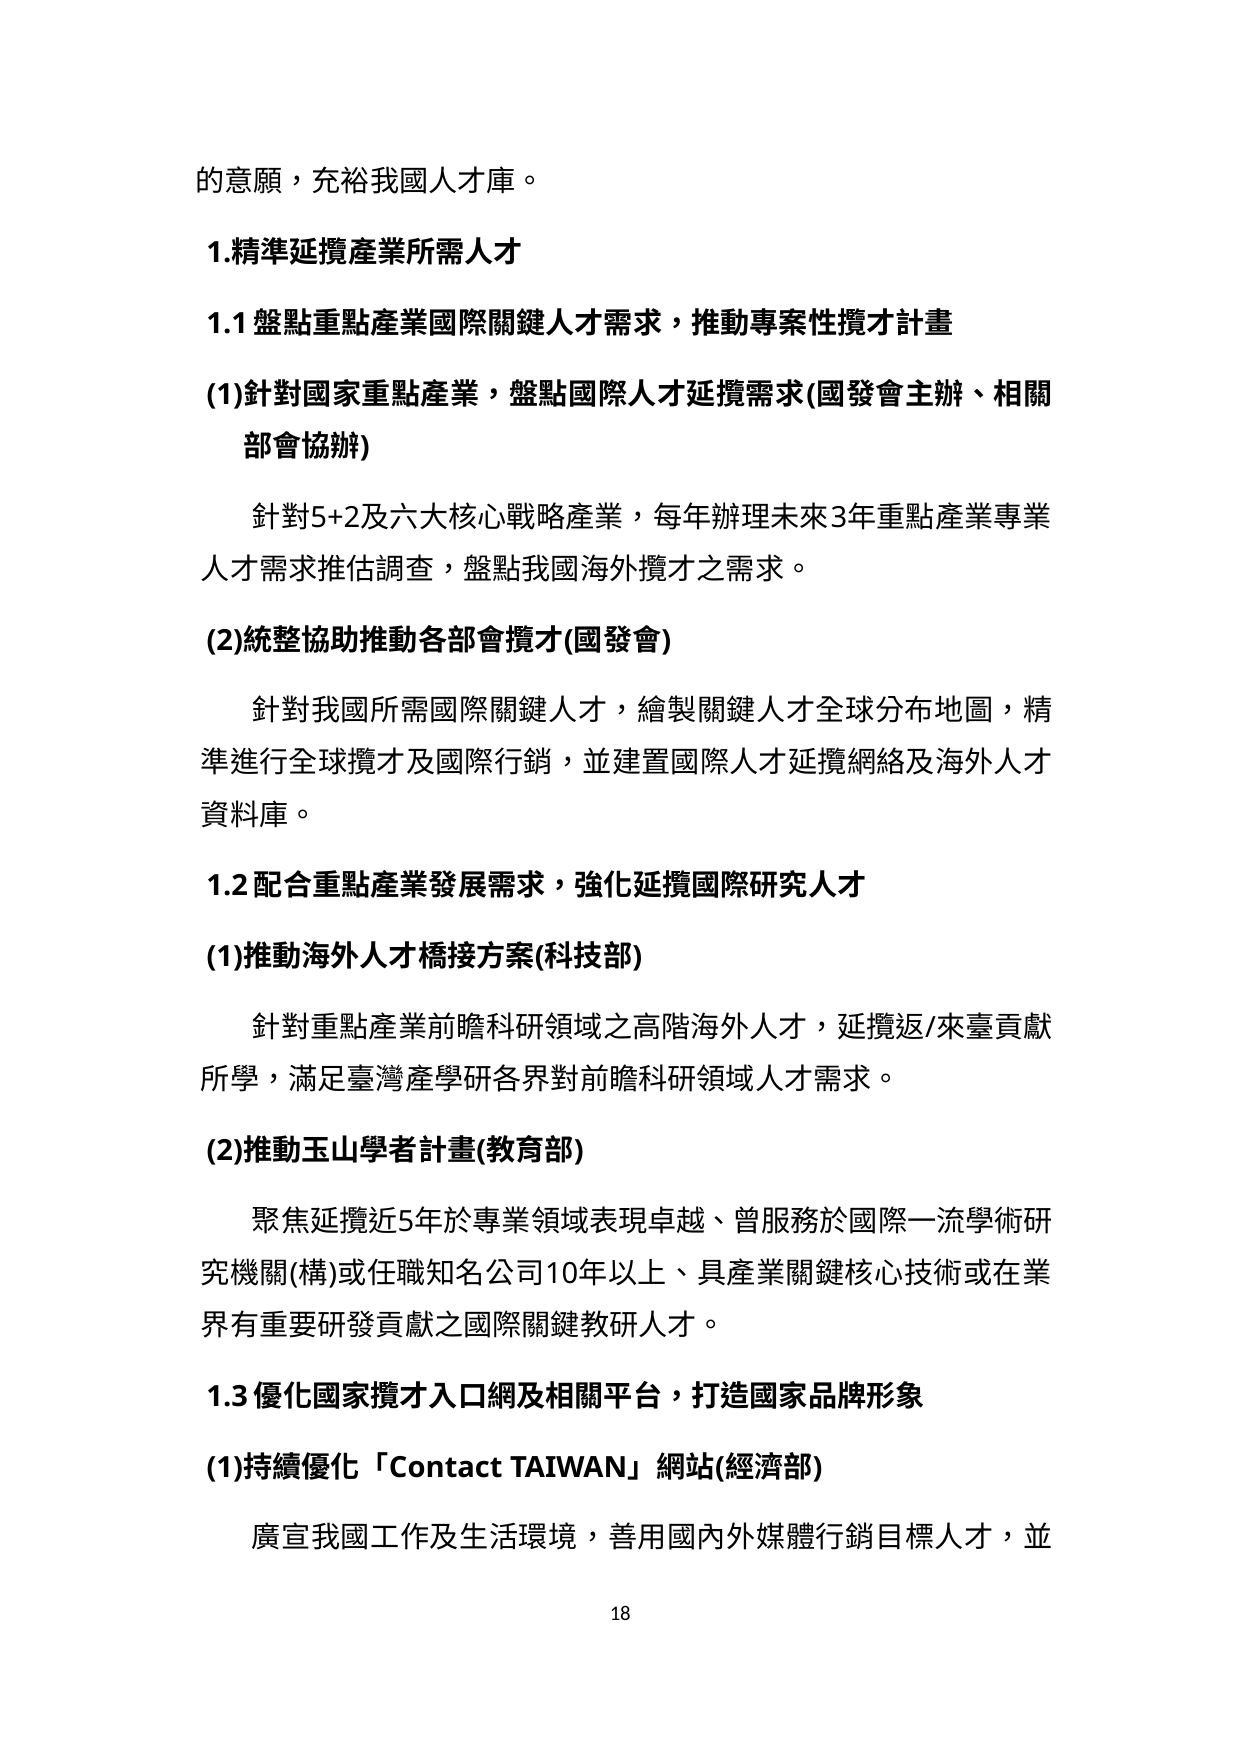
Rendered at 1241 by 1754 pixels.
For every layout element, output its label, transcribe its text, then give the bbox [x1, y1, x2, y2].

text 廣宣我國工作及生活環境，善用國內外媒體行銷目標人才，並 [201, 1506, 1053, 1558]
text 1.1盤點重點產業國際關鍵人才需求，推動專案性攬才計畫 [206, 292, 1053, 344]
text 針對重點產業前瞻科研領域之高階海外人才，延攬返/來臺貢獻所學，滿足臺灣產學研各界對前瞻科研領域人才需求。 [201, 996, 1053, 1100]
text (1)針對國家重點產業，盤點國際人才延攬需求(國發會主辦、相關部會協辦) [206, 362, 1053, 467]
text 聚焦延攬近5年於專業領域表現卓越、曾服務於國際一流學術研究機關(構)或任職知名公司10年以上、具產業關鍵核心技術或在業界有重要研發貢獻之國際關鍵教研人才。 [201, 1189, 1053, 1346]
text (1)推動海外人才橋接方案(科技部) [206, 925, 1053, 977]
text 針對我國所需國際關鍵人才，繪製關鍵人才全球分布地圖，精準進行全球攬才及國際行銷，並建置國際人才延攬網絡及海外人才資料庫。 [201, 679, 1053, 835]
text 1.2配合重點產業發展需求，強化延攬國際研究人才 [206, 854, 1053, 906]
text 針對5+2及六大核心戰略產業，每年辦理未來3年重點產業專業人才需求推估調查，盤點我國海外攬才之需求。 [201, 485, 1053, 589]
text 的意願，充裕我國人才庫。 [195, 150, 1053, 202]
text 1.3優化國家攬才入口網及相關平台，打造國家品牌形象 [206, 1364, 1053, 1417]
text (1)持續優化「Contact TAIWAN」網站(經濟部) [206, 1435, 1053, 1487]
text 1.精準延攬產業所需人才 [206, 221, 1053, 273]
text (2)推動玉山學者計畫(教育部) [206, 1119, 1053, 1171]
text (2)統整協助推動各部會攬才(國發會) [206, 608, 1053, 660]
